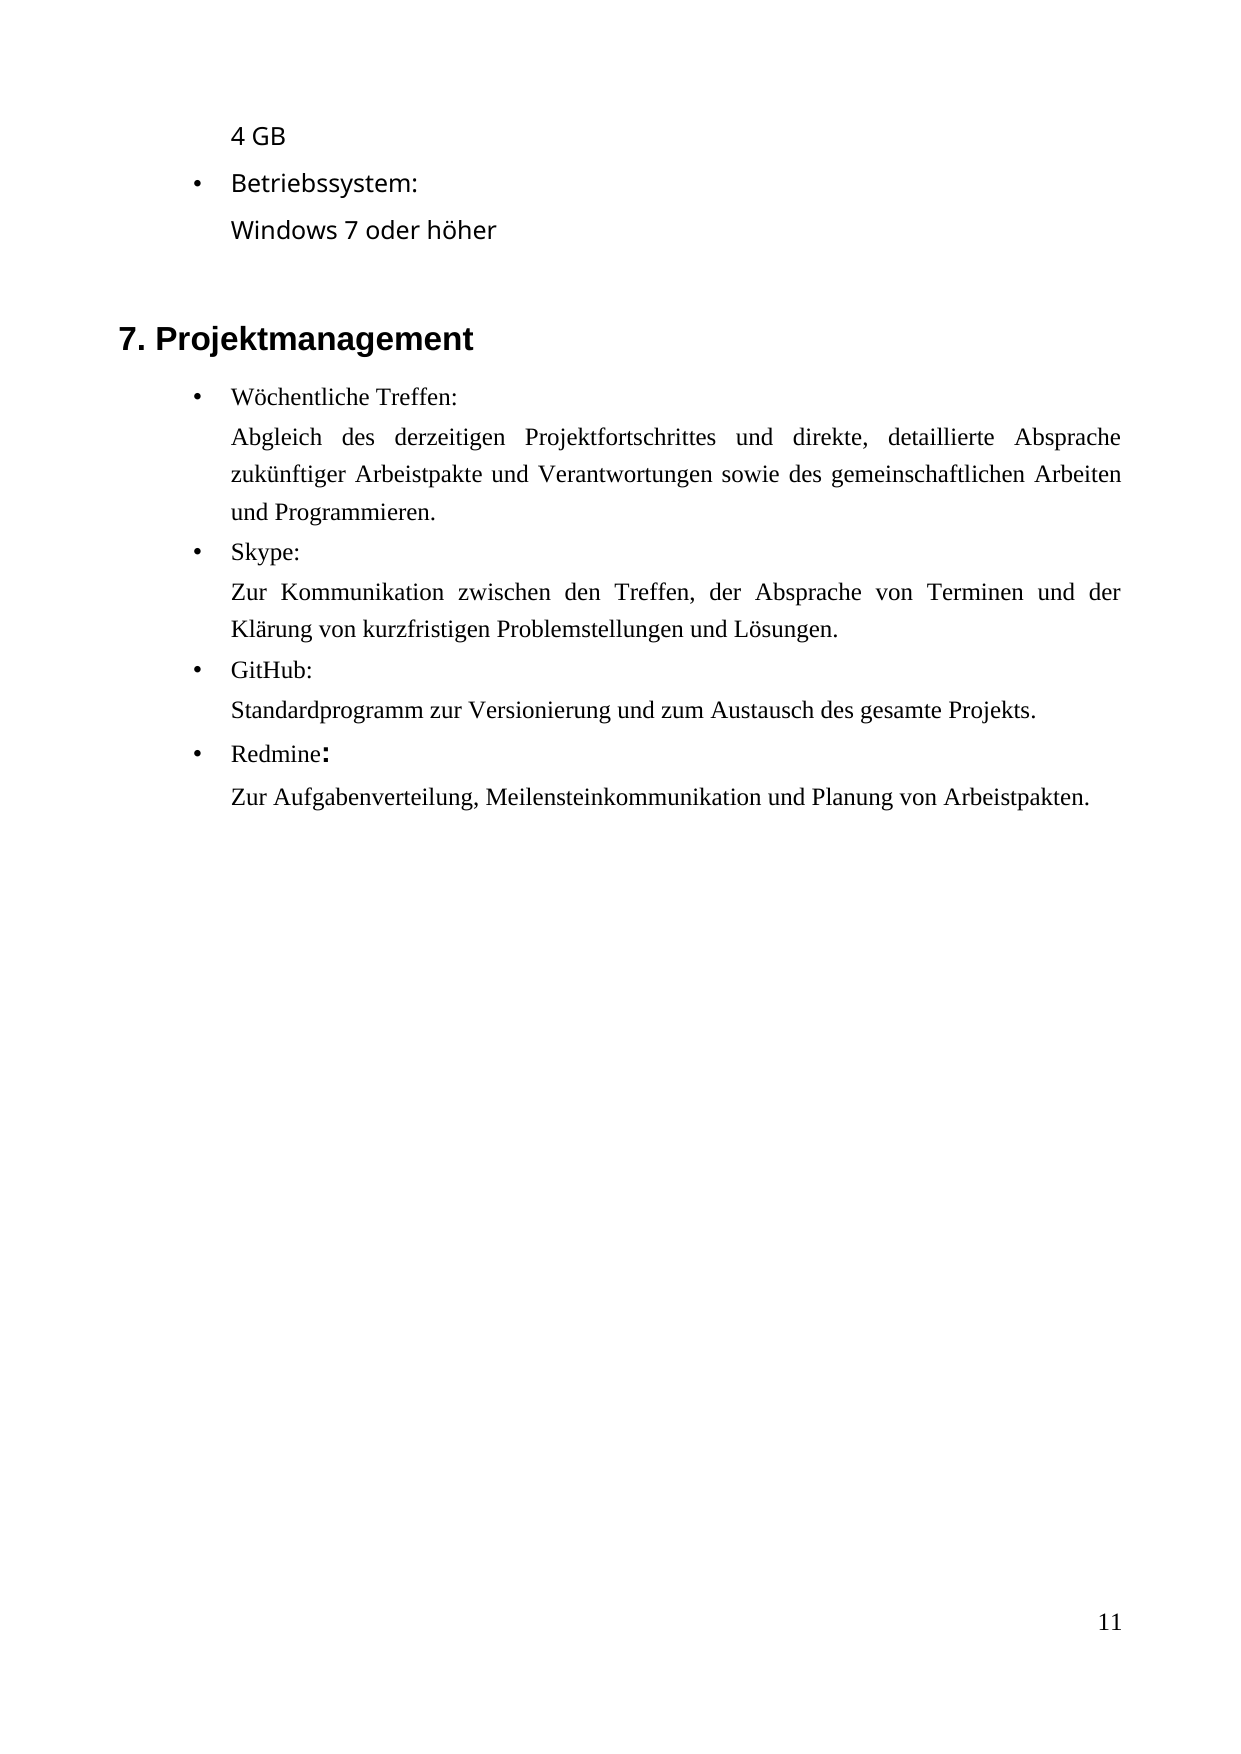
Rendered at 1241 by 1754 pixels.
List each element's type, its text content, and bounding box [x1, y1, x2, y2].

text 7. Projektmanagement [118, 319, 1122, 358]
list Wöchentliche Treffen: [193, 382, 1122, 410]
list GitHub: [193, 655, 1122, 683]
list Zur Kommunikation zwischen den Treffen, der Absprache von Terminen und der Klärung von kurzfristigen Problemstellungen und Lösungen. [193, 577, 1122, 643]
list Standardprogramm zur Versionierung und zum Austausch des gesamte Projekts. [193, 695, 1122, 724]
list Zur Aufgabenverteilung, Meilensteinkommunikation und Planung von Arbeistpakten. [193, 782, 1122, 811]
list 4 GB [193, 118, 1122, 152]
list Skype: [193, 537, 1122, 566]
list Abgleich des derzeitigen Projektfortschrittes und direkte, detaillierte Absprache zukünftiger Arbeistpakte und Verantwortungen sowie des gemeinschaftlichen Arbeiten und Programmieren. [193, 422, 1122, 525]
list Redmine: [193, 735, 1122, 769]
list Windows 7 oder höher [193, 213, 1122, 247]
list Betriebssystem: [193, 165, 1122, 199]
